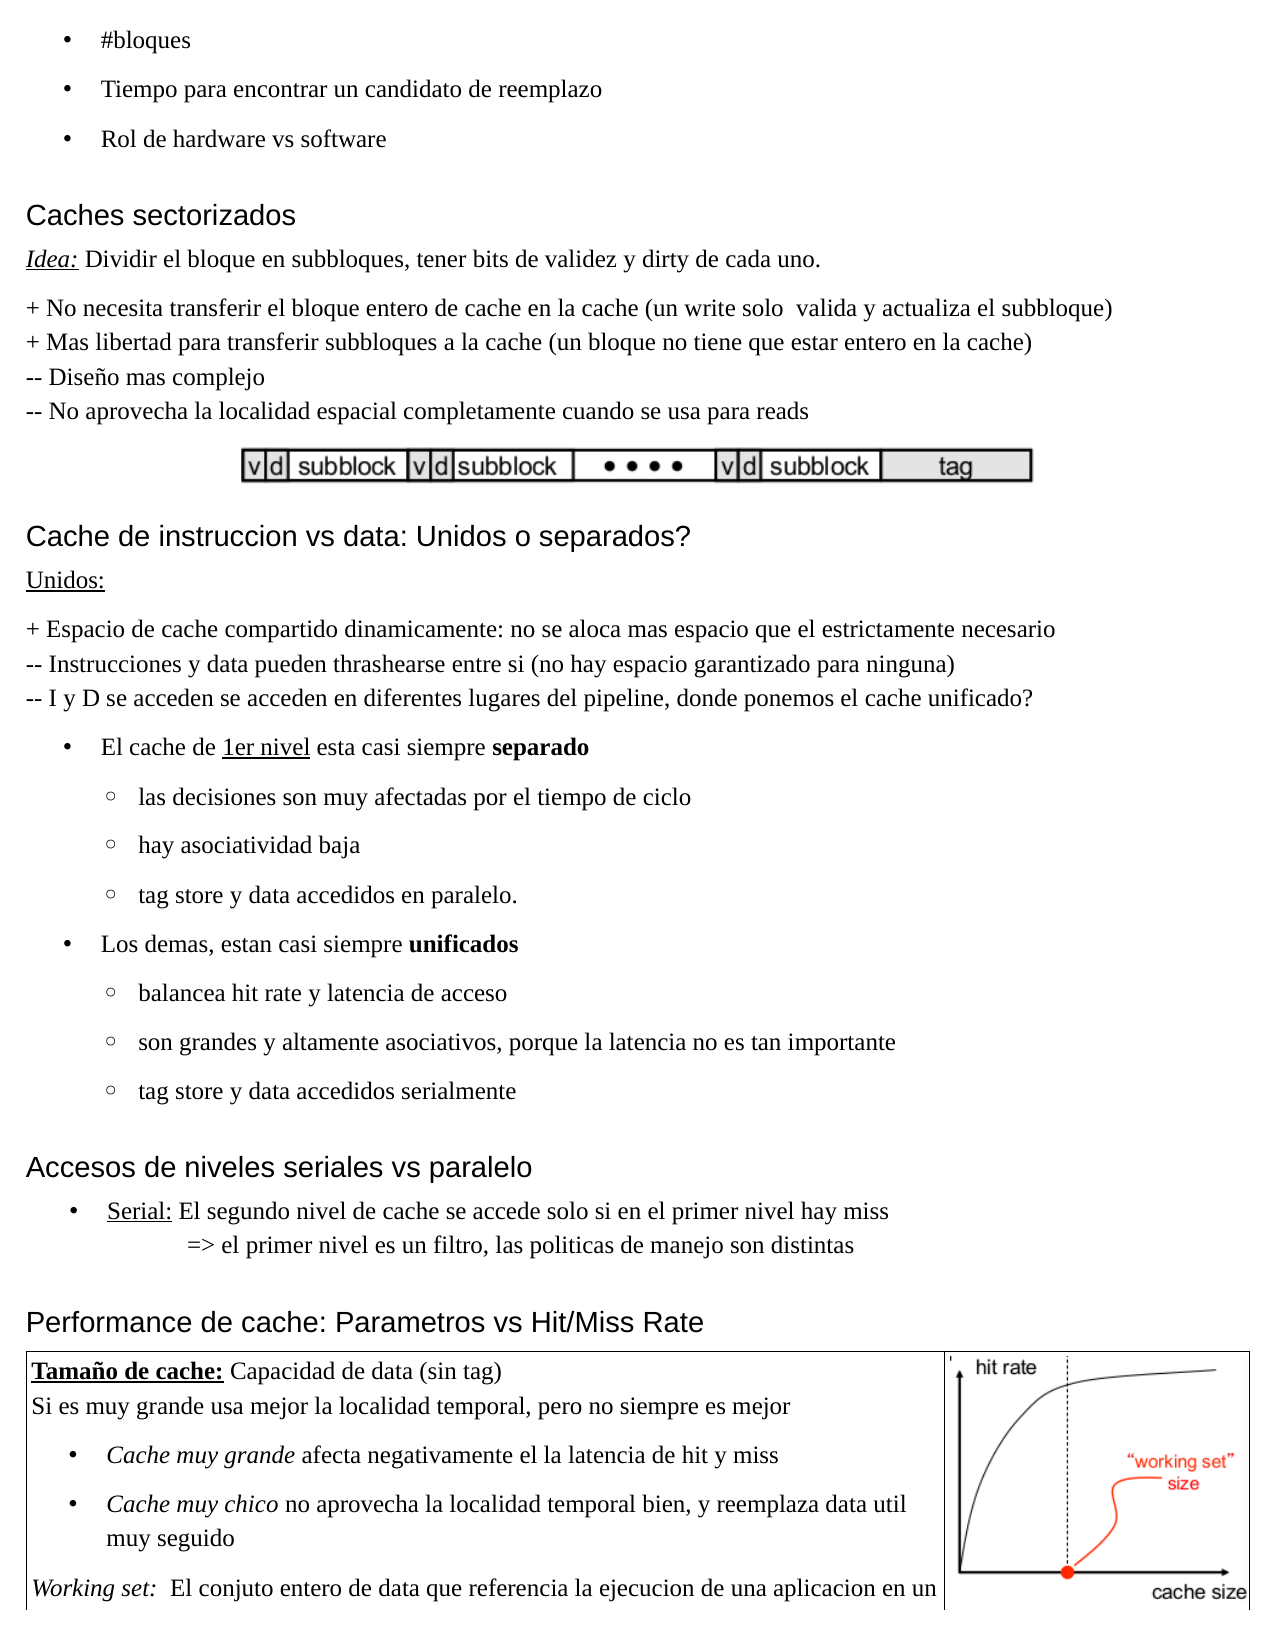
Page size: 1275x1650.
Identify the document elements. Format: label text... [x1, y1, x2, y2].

table_header [945, 1352, 1249, 1610]
picture [236, 445, 1039, 486]
list #bloques [63, 26, 1249, 54]
text + No necesita transferir el bloque entero de cache en la cache (un write solo valida y actualiza el subbloque) + Mas libertad para transferir subbloques a la cache (un bloque no tiene que estar entero en la cache) -- Diseño mas complejo -- No aprovecha la localidad espacial completamente cuando se usa para reads [26, 293, 1249, 425]
list Rol de hardware vs software [63, 124, 1249, 152]
subtitle Performance de cache: Parametros vs Hit/Miss Rate [26, 1304, 1249, 1338]
subtitle Accesos de niveles seriales vs paralelo [26, 1150, 1249, 1183]
text Idea: Dividir el bloque en subbloques, tener bits de validez y dirty de cada uno. [26, 244, 1249, 272]
list tag store y data accedidos en paralelo. [101, 880, 1249, 908]
table_header Tamaño de cache: Capacidad de data (sin tag) Si es muy grande usa mejor la localidad temporal, pero no siempre es mejor Cache muy grande afecta negativamente el la latencia de hit y miss Cache muy chico no aprovecha la localidad temporal bien, y reemplaza data util muy seguido Working set: El conjuto entero de data que referencia la ejecucion de una aplicacion en un [27, 1352, 944, 1610]
list Serial: El segundo nivel de cache se accede solo si en el primer nivel hay miss => el primer nivel es un filtro, las politicas de manejo son distintas [69, 1196, 1249, 1259]
picture [950, 1356, 1248, 1605]
text Unidos: [26, 565, 1249, 594]
list las decisiones son muy afectadas por el tiempo de ciclo [101, 782, 1249, 810]
subtitle Cache de instruccion vs data: Unidos o separados? [26, 519, 1249, 553]
list El cache de 1er nivel esta casi siempre separado [63, 732, 1249, 761]
list Tiempo para encontrar un candidato de reemplazo [63, 74, 1249, 103]
subtitle Caches sectorizados [26, 198, 1249, 231]
list Los demas, estan casi siempre unificados [63, 929, 1249, 957]
list hay asociatividad baja [101, 831, 1249, 859]
list son grandes y altamente asociativos, porque la latencia no es tan importante [101, 1027, 1249, 1056]
list balancea hit rate y latencia de acceso [101, 978, 1249, 1007]
text + Espacio de cache compartido dinamicamente: no se aloca mas espacio que el estrictamente necesario -- Instrucciones y data pueden thrashearse entre si (no hay espacio garantizado para ninguna) -- I y D se acceden se acceden en diferentes lugares del pipeline, donde ponemos el cache unificado? [26, 614, 1249, 712]
list tag store y data accedidos serialmente [101, 1076, 1249, 1105]
